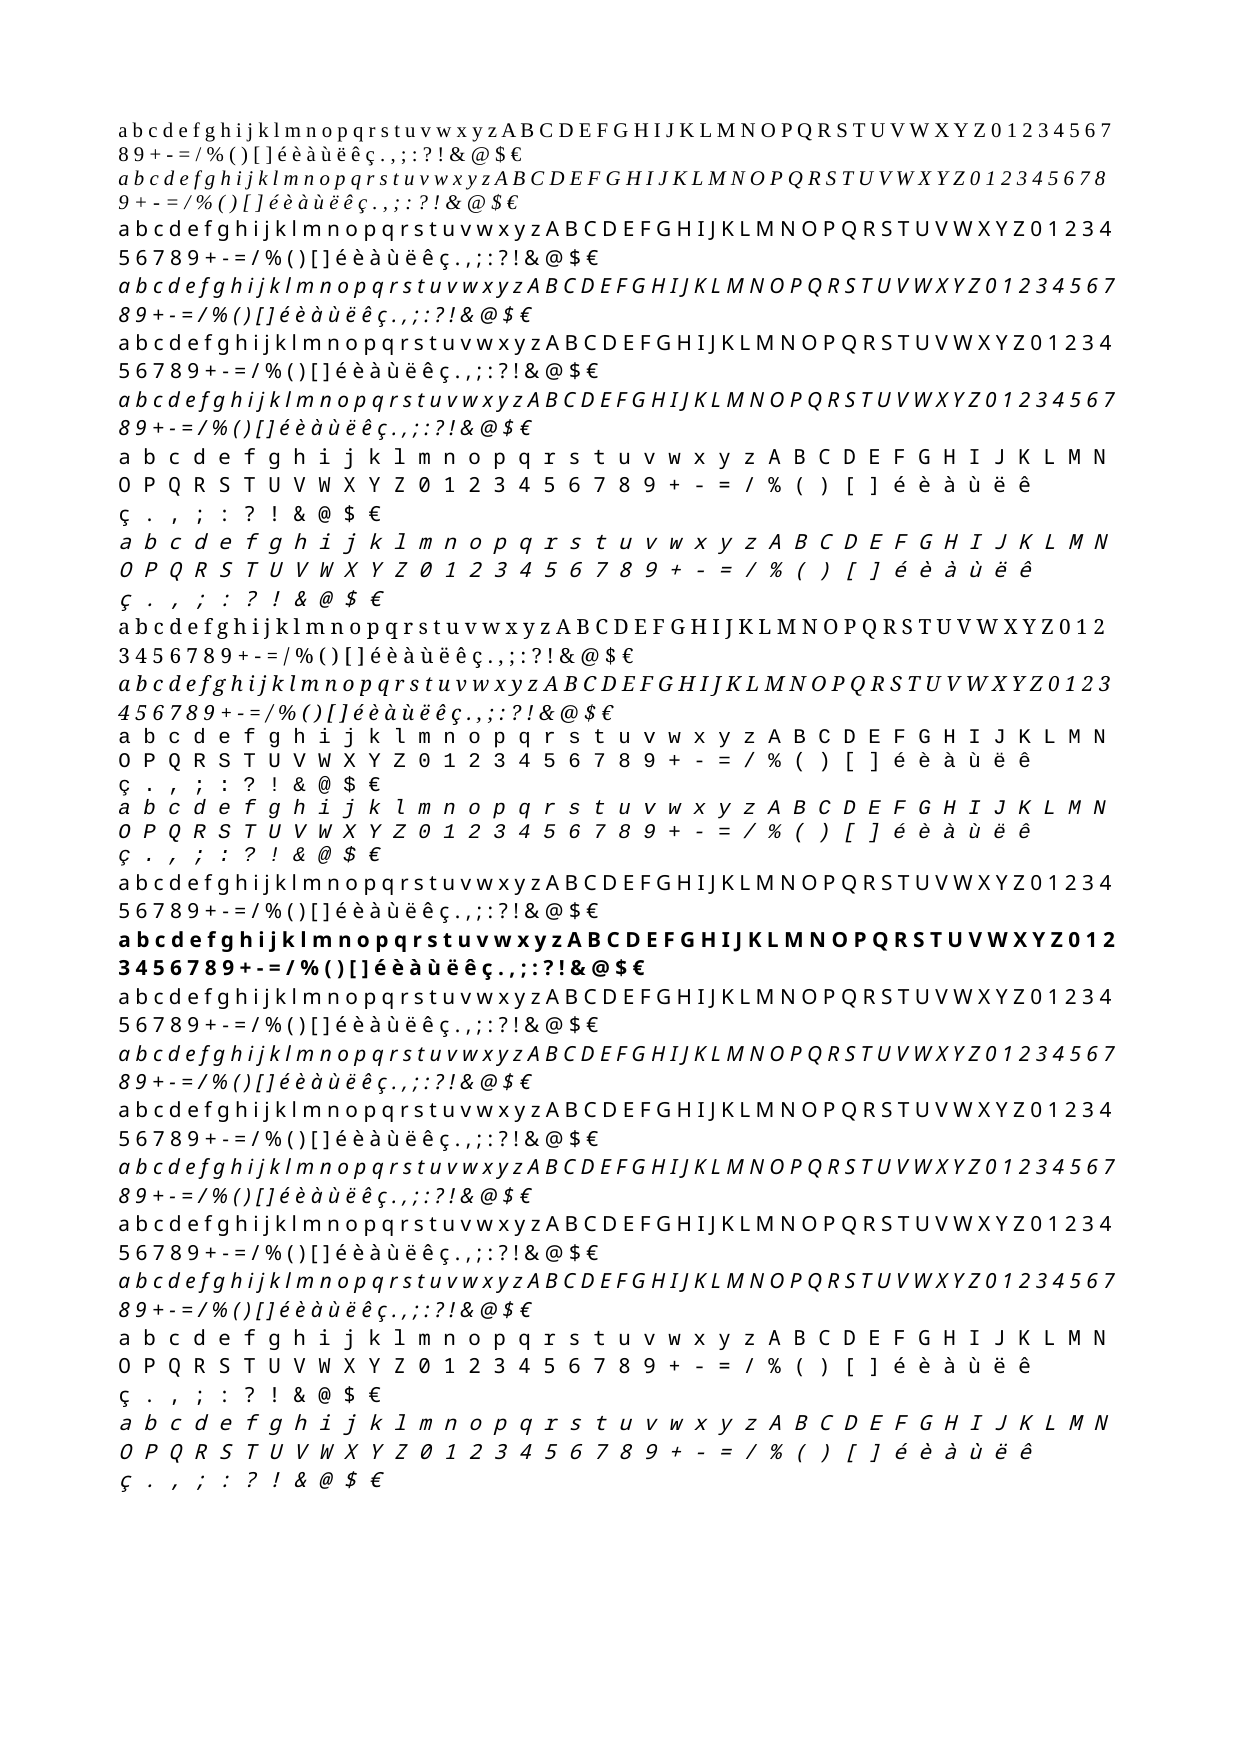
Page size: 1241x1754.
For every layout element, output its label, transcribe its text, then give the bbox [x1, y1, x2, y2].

text a b c d e f g h i j k l m n o p q r s t u v w x y z A B C D E F G H I J K L M N O P Q R S T U V W X Y Z 0 1 2 3 4 5 6 7 8 9 + - = / % ( ) [ ] é è à ù ë ê ç . , ; : ? ! & @ $ € [118, 925, 1122, 982]
text a b c d e f g h i j k l m n o p q r s t u v w x y z A B C D E F G H I J K L M N O P Q R S T U V W X Y Z 0 1 2 3 4 5 6 7 8 9 + - = / % ( ) [ ] é è à ù ë ê ç . , ; : ? ! & @ $ € [118, 1039, 1122, 1096]
text a b c d e f g h i j k l m n o p q r s t u v w x y z A B C D E F G H I J K L M N O P Q R S T U V W X Y Z 0 1 2 3 4 5 6 7 8 9 + - = / % ( ) [ ] é è à ù ë ê ç . , ; : ? ! & @ $ € [118, 1209, 1122, 1266]
text a b c d e f g h i j k l m n o p q r s t u v w x y z A B C D E F G H I J K L M N O P Q R S T U V W X Y Z 0 1 2 3 4 5 6 7 8 9 + - = / % ( ) [ ] é è à ù ë ê ç . , ; : ? ! & @ $ € [118, 797, 1122, 868]
text a b c d e f g h i j k l m n o p q r s t u v w x y z A B C D E F G H I J K L M N O P Q R S T U V W X Y Z 0 1 2 3 4 5 6 7 8 9 + - = / % ( ) [ ] é è à ù ë ê ç . , ; : ? ! & @ $ € [118, 442, 1122, 527]
text a b c d e f g h i j k l m n o p q r s t u v w x y z A B C D E F G H I J K L M N O P Q R S T U V W X Y Z 0 1 2 3 4 5 6 7 8 9 + - = / % ( ) [ ] é è à ù ë ê ç . , ; : ? ! & @ $ € [118, 669, 1122, 726]
text a b c d e f g h i j k l m n o p q r s t u v w x y z A B C D E F G H I J K L M N O P Q R S T U V W X Y Z 0 1 2 3 4 5 6 7 8 9 + - = / % ( ) [ ] é è à ù ë ê ç . , ; : ? ! & @ $ € [118, 385, 1122, 442]
text a b c d e f g h i j k l m n o p q r s t u v w x y z A B C D E F G H I J K L M N O P Q R S T U V W X Y Z 0 1 2 3 4 5 6 7 8 9 + - = / % ( ) [ ] é è à ù ë ê ç . , ; : ? ! & @ $ € [118, 118, 1122, 166]
text a b c d e f g h i j k l m n o p q r s t u v w x y z A B C D E F G H I J K L M N O P Q R S T U V W X Y Z 0 1 2 3 4 5 6 7 8 9 + - = / % ( ) [ ] é è à ù ë ê ç . , ; : ? ! & @ $ € [118, 166, 1122, 214]
text a b c d e f g h i j k l m n o p q r s t u v w x y z A B C D E F G H I J K L M N O P Q R S T U V W X Y Z 0 1 2 3 4 5 6 7 8 9 + - = / % ( ) [ ] é è à ù ë ê ç . , ; : ? ! & @ $ € [118, 982, 1122, 1039]
text a b c d e f g h i j k l m n o p q r s t u v w x y z A B C D E F G H I J K L M N O P Q R S T U V W X Y Z 0 1 2 3 4 5 6 7 8 9 + - = / % ( ) [ ] é è à ù ë ê ç . , ; : ? ! & @ $ € [118, 1323, 1122, 1408]
text a b c d e f g h i j k l m n o p q r s t u v w x y z A B C D E F G H I J K L M N O P Q R S T U V W X Y Z 0 1 2 3 4 5 6 7 8 9 + - = / % ( ) [ ] é è à ù ë ê ç . , ; : ? ! & @ $ € [118, 1408, 1122, 1494]
text a b c d e f g h i j k l m n o p q r s t u v w x y z A B C D E F G H I J K L M N O P Q R S T U V W X Y Z 0 1 2 3 4 5 6 7 8 9 + - = / % ( ) [ ] é è à ù ë ê ç . , ; : ? ! & @ $ € [118, 527, 1122, 612]
text a b c d e f g h i j k l m n o p q r s t u v w x y z A B C D E F G H I J K L M N O P Q R S T U V W X Y Z 0 1 2 3 4 5 6 7 8 9 + - = / % ( ) [ ] é è à ù ë ê ç . , ; : ? ! & @ $ € [118, 726, 1122, 797]
text a b c d e f g h i j k l m n o p q r s t u v w x y z A B C D E F G H I J K L M N O P Q R S T U V W X Y Z 0 1 2 3 4 5 6 7 8 9 + - = / % ( ) [ ] é è à ù ë ê ç . , ; : ? ! & @ $ € [118, 328, 1122, 385]
text a b c d e f g h i j k l m n o p q r s t u v w x y z A B C D E F G H I J K L M N O P Q R S T U V W X Y Z 0 1 2 3 4 5 6 7 8 9 + - = / % ( ) [ ] é è à ù ë ê ç . , ; : ? ! & @ $ € [118, 1152, 1122, 1209]
text a b c d e f g h i j k l m n o p q r s t u v w x y z A B C D E F G H I J K L M N O P Q R S T U V W X Y Z 0 1 2 3 4 5 6 7 8 9 + - = / % ( ) [ ] é è à ù ë ê ç . , ; : ? ! & @ $ € [118, 612, 1122, 669]
text a b c d e f g h i j k l m n o p q r s t u v w x y z A B C D E F G H I J K L M N O P Q R S T U V W X Y Z 0 1 2 3 4 5 6 7 8 9 + - = / % ( ) [ ] é è à ù ë ê ç . , ; : ? ! & @ $ € [118, 1266, 1122, 1323]
text a b c d e f g h i j k l m n o p q r s t u v w x y z A B C D E F G H I J K L M N O P Q R S T U V W X Y Z 0 1 2 3 4 5 6 7 8 9 + - = / % ( ) [ ] é è à ù ë ê ç . , ; : ? ! & @ $ € [118, 214, 1122, 271]
text a b c d e f g h i j k l m n o p q r s t u v w x y z A B C D E F G H I J K L M N O P Q R S T U V W X Y Z 0 1 2 3 4 5 6 7 8 9 + - = / % ( ) [ ] é è à ù ë ê ç . , ; : ? ! & @ $ € [118, 1096, 1122, 1152]
text a b c d e f g h i j k l m n o p q r s t u v w x y z A B C D E F G H I J K L M N O P Q R S T U V W X Y Z 0 1 2 3 4 5 6 7 8 9 + - = / % ( ) [ ] é è à ù ë ê ç . , ; : ? ! & @ $ € [118, 868, 1122, 925]
text a b c d e f g h i j k l m n o p q r s t u v w x y z A B C D E F G H I J K L M N O P Q R S T U V W X Y Z 0 1 2 3 4 5 6 7 8 9 + - = / % ( ) [ ] é è à ù ë ê ç . , ; : ? ! & @ $ € [118, 271, 1122, 328]
